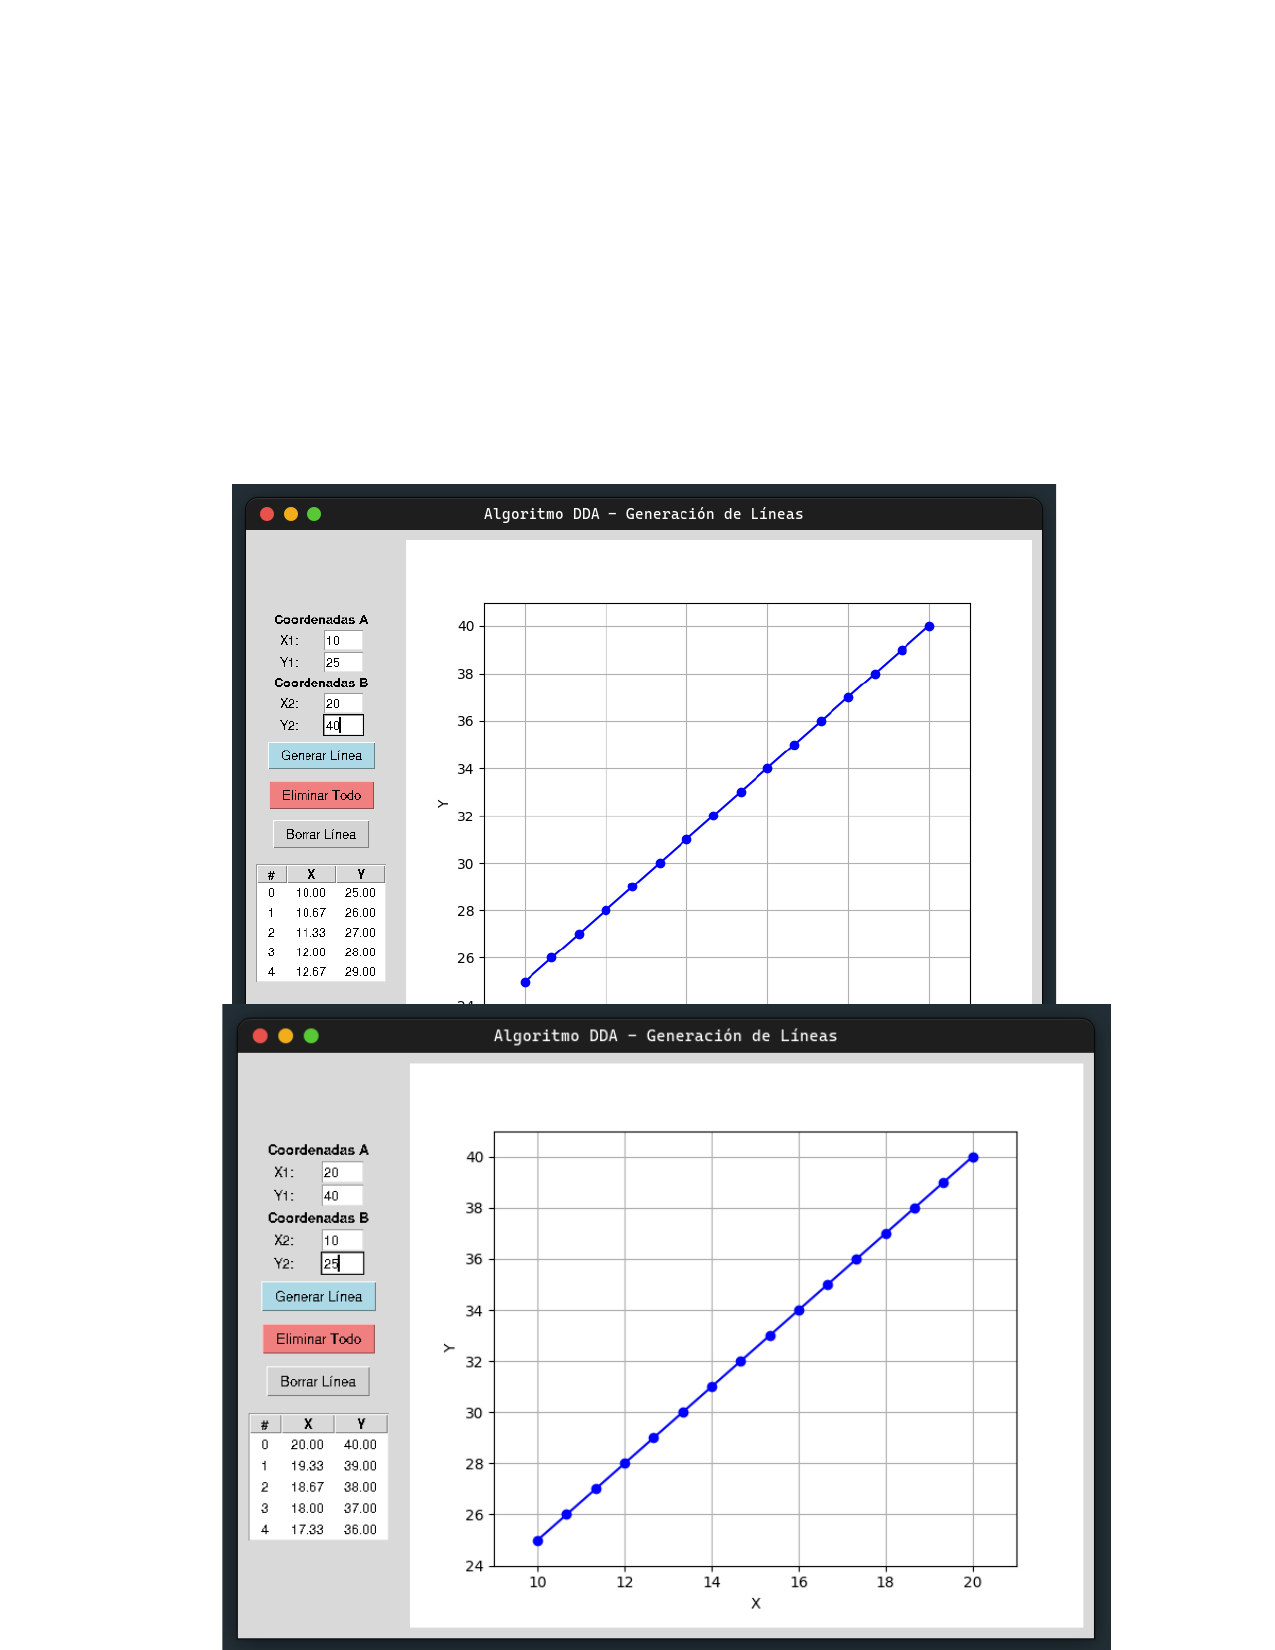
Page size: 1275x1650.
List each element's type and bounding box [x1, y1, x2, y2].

picture [222, 484, 1111, 1650]
